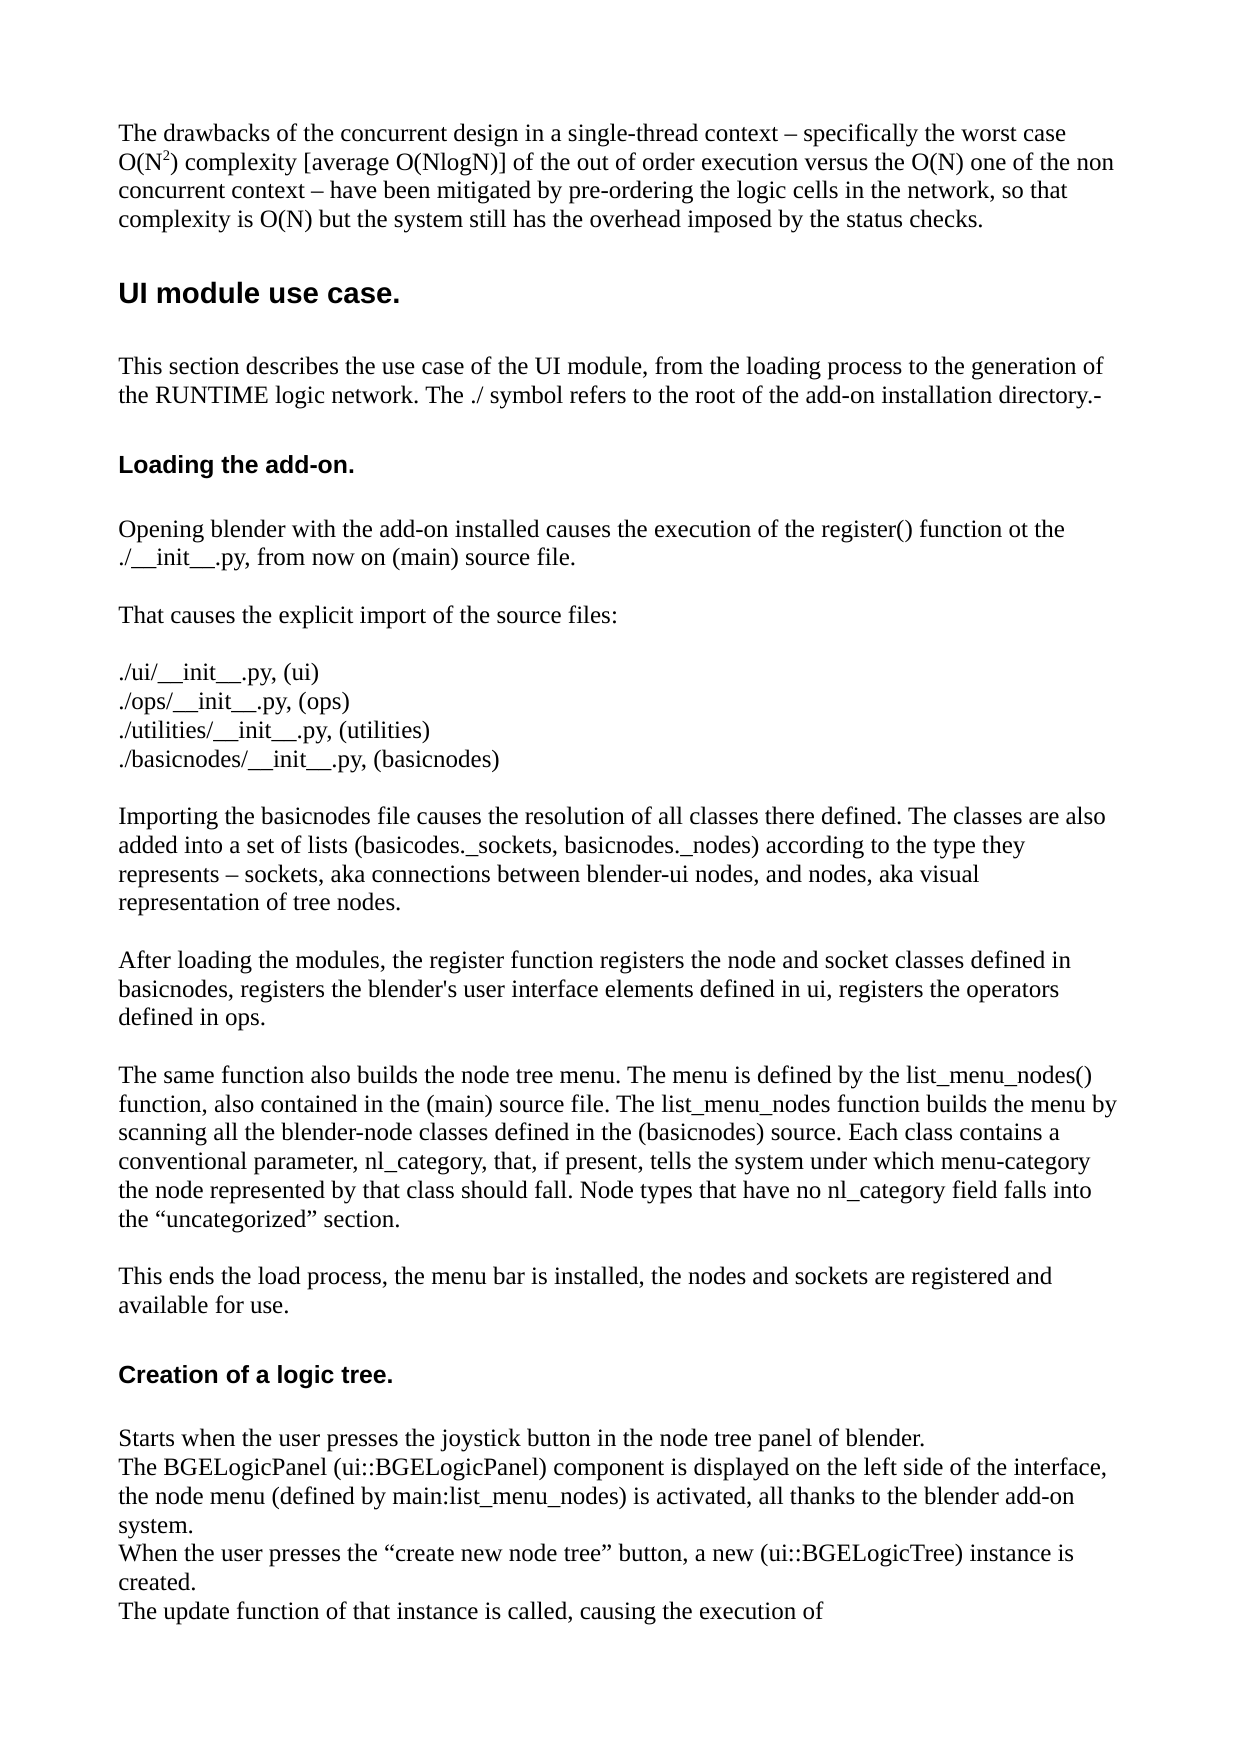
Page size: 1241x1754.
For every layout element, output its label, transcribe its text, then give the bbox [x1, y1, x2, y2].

text ./ops/__init__.py, (ops) [118, 686, 1122, 715]
text Opening blender with the add-on installed causes the execution of the register() function ot the ./__init__.py, from now on (main) source file. [118, 514, 1122, 571]
text The BGELogicPanel (ui::BGELogicPanel) component is displayed on the left side of the interface, the node menu (defined by main:list_menu_nodes) is activated, all thanks to the blender add-on system. [118, 1452, 1122, 1538]
text When the user presses the “create new node tree” button, a new (ui::BGELogicTree) instance is created. [118, 1538, 1122, 1596]
text ./ui/__init__.py, (ui) [118, 657, 1122, 686]
subtitle UI module use case. [118, 276, 1122, 310]
text The update function of that instance is called, causing the execution of [118, 1596, 1122, 1625]
text The drawbacks of the concurrent design in a single-thread context – specifically the worst case O(N2) complexity [average O(NlogN)] of the out of order execution versus the O(N) one of the non concurrent context – have been mitigated by pre-ordering the logic cells in the network, so that complexity is O(N) but the system still has the overhead imposed by the status checks. [118, 118, 1122, 233]
text Starts when the user presses the joystick button in the node tree panel of blender. [118, 1423, 1122, 1452]
text The same function also builds the node tree menu. The menu is defined by the list_menu_nodes() function, also contained in the (main) source file. The list_menu_nodes function builds the menu by scanning all the blender-node classes defined in the (basicnodes) source. Each class contains a conventional parameter, nl_category, that, if present, tells the system under which menu-category the node represented by that class should fall. Node types that have no nl_category field falls into the “uncategorized” section. [118, 1060, 1122, 1232]
text That causes the explicit import of the source files: [118, 600, 1122, 629]
text This ends the load process, the menu bar is installed, the nodes and sockets are registered and available for use. [118, 1261, 1122, 1319]
text After loading the modules, the register function registers the node and socket classes defined in basicnodes, registers the blender's user interface elements defined in ui, registers the operators defined in ops. [118, 945, 1122, 1031]
subtitle Creation of a logic tree. [118, 1360, 1122, 1388]
text ./basicnodes/__init__.py, (basicnodes) [118, 744, 1122, 772]
text Importing the basicnodes file causes the resolution of all classes there defined. The classes are also added into a set of lists (basicodes._sockets, basicnodes._nodes) according to the type they represents – sockets, aka connections between blender-ui nodes, and nodes, aka visual representation of tree nodes. [118, 801, 1122, 916]
text This section describes the use case of the UI module, from the loading process to the generation of the RUNTIME logic network. The ./ symbol refers to the root of the add-on installation directory.- [118, 351, 1122, 409]
subtitle Loading the add-on. [118, 450, 1122, 479]
text ./utilities/__init__.py, (utilities) [118, 715, 1122, 744]
